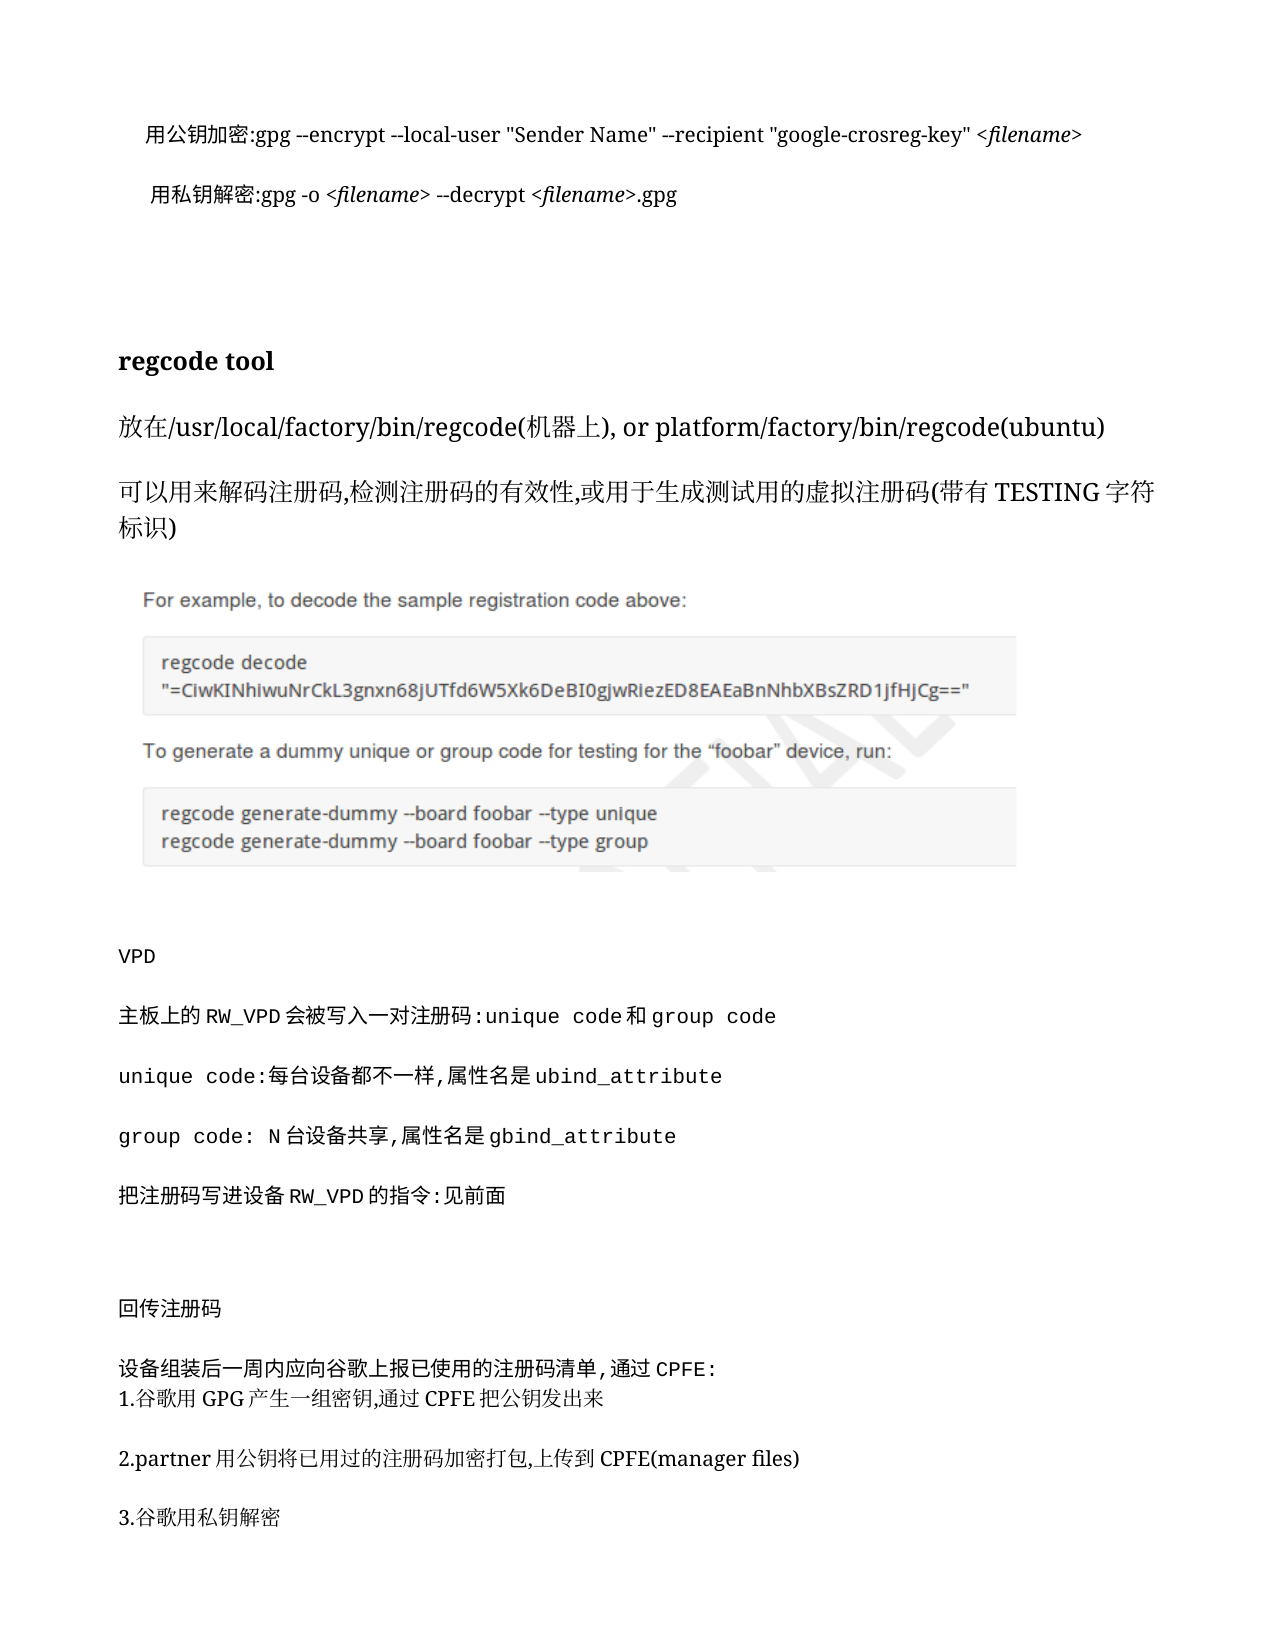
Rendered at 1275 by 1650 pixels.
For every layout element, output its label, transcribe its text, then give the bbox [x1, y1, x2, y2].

text 3.谷歌用私钥解密 [118, 1502, 1157, 1532]
text 设备组装后一周内应向谷歌上报已使用的注册码清单,通过CPFE: 1.谷歌用GPG产生一组密钥,通过CPFE把公钥发出来 [118, 1352, 1157, 1412]
text VPD [118, 946, 1157, 970]
text regcode tool [118, 344, 1157, 378]
picture [123, 574, 1017, 872]
text 放在/usr/local/factory/bin/regcode(机器上), or platform/factory/bin/regcode(ubuntu) [118, 407, 1157, 443]
text 用私钥解密:gpg -o <filename> --decrypt <filename>.gpg [118, 178, 1157, 208]
text unique code:每台设备都不一样,属性名是ubind_attribute [118, 1059, 1157, 1090]
text 把注册码写进设备RW_VPD的指令:见前面 [118, 1179, 1157, 1210]
text 2.partner用公钥将已用过的注册码加密打包,上传到CPFE(manager files) [118, 1442, 1157, 1472]
text 可以用来解码注册码,检测注册码的有效性,或用于生成测试用的虚拟注册码(带有TESTING字符标识) [118, 473, 1157, 545]
text group code: N台设备共享,属性名是gbind_attribute [118, 1119, 1157, 1150]
text 用公钥加密:gpg --encrypt --local-user "Sender Name" --recipient "google-crosreg-key" <filename> [118, 118, 1157, 148]
text 回传注册码 [118, 1292, 1157, 1322]
text 主板上的RW_VPD会被写入一对注册码:unique code和group code [118, 999, 1157, 1030]
